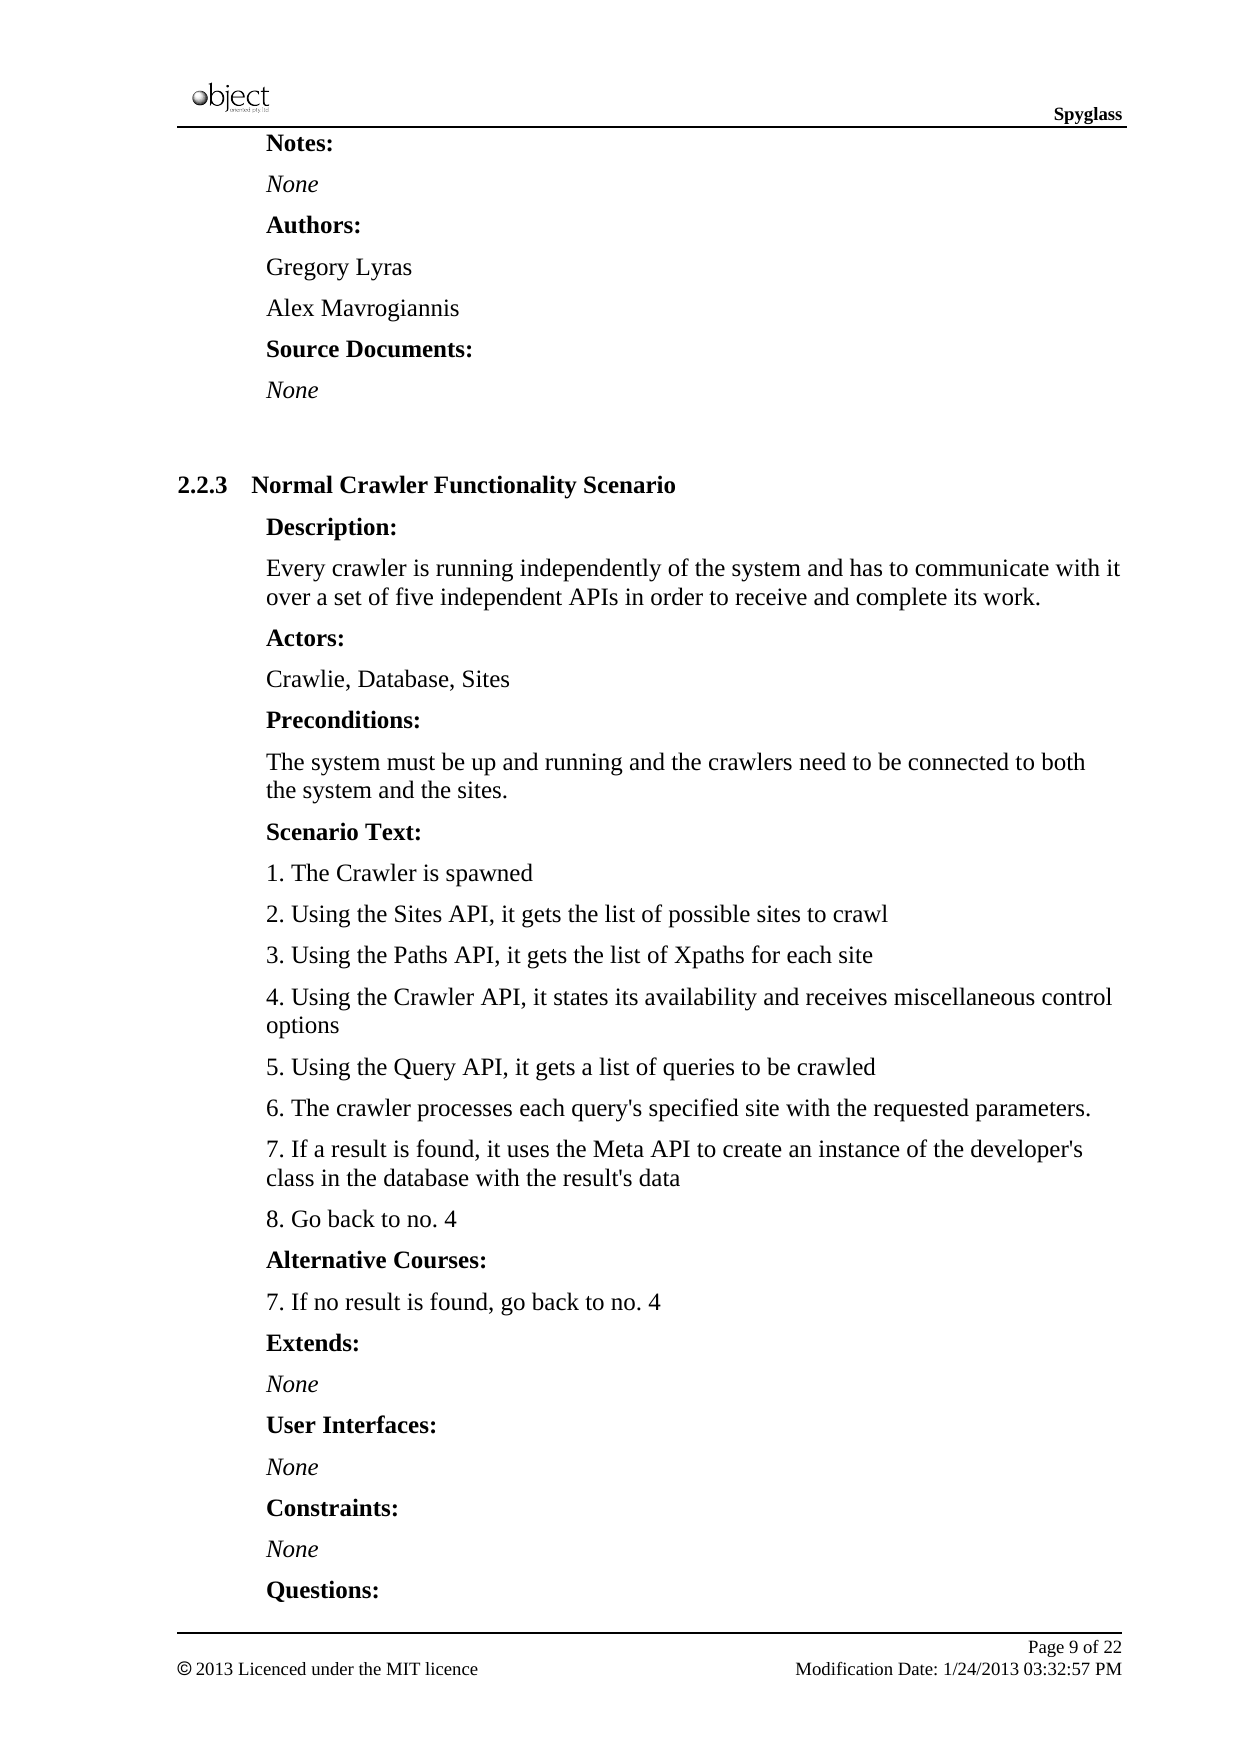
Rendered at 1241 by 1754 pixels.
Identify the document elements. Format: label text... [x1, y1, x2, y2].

text Constraints: [266, 1493, 1122, 1522]
text None [266, 1534, 1122, 1563]
text None [266, 1452, 1122, 1480]
text None [266, 169, 1122, 198]
text Preconditions: [266, 705, 1122, 734]
text Every crawler is running independently of the system and has to communicate with it over a set of five independent APIs in order to receive and complete its work. [266, 553, 1122, 610]
text 4. Using the Crawler API, it states its availability and receives miscellaneous control options [266, 982, 1122, 1039]
text 8. Go back to no. 4 [266, 1204, 1122, 1233]
text Notes: [266, 128, 1122, 157]
text 7. If no result is found, go back to no. 4 [266, 1287, 1122, 1315]
text None [266, 375, 1122, 404]
text Authors: [266, 210, 1122, 239]
text Source Documents: [266, 334, 1122, 363]
text 5. Using the Query API, it gets a list of queries to be crawled [266, 1052, 1122, 1080]
text 2. Using the Sites API, it gets the list of possible sites to crawl [266, 899, 1122, 928]
subtitle Normal Crawler Functionality Scenario [177, 470, 1122, 499]
text Crawlie, Database, Sites [266, 664, 1122, 693]
text 7. If a result is found, it uses the Meta API to create an instance of the developer's class in the database with the result's data [266, 1134, 1122, 1192]
text 3. Using the Paths API, it gets the list of Xpaths for each site [266, 940, 1122, 969]
text Actors: [266, 623, 1122, 652]
text Description: [266, 512, 1122, 540]
text Gregory Lyras [266, 252, 1122, 280]
text Questions: [266, 1575, 1122, 1604]
text User Interfaces: [266, 1410, 1122, 1439]
text 6. The crawler processes each query's specified site with the requested parameters. [266, 1093, 1122, 1122]
text Alex Mavrogiannis [266, 293, 1122, 322]
text None [266, 1369, 1122, 1398]
text The system must be up and running and the crawlers need to be connected to both the system and the sites. [266, 747, 1122, 804]
text Alternative Courses: [266, 1245, 1122, 1274]
text 1. The Crawler is spawned [266, 858, 1122, 887]
text Scenario Text: [266, 817, 1122, 845]
text Extends: [266, 1328, 1122, 1357]
